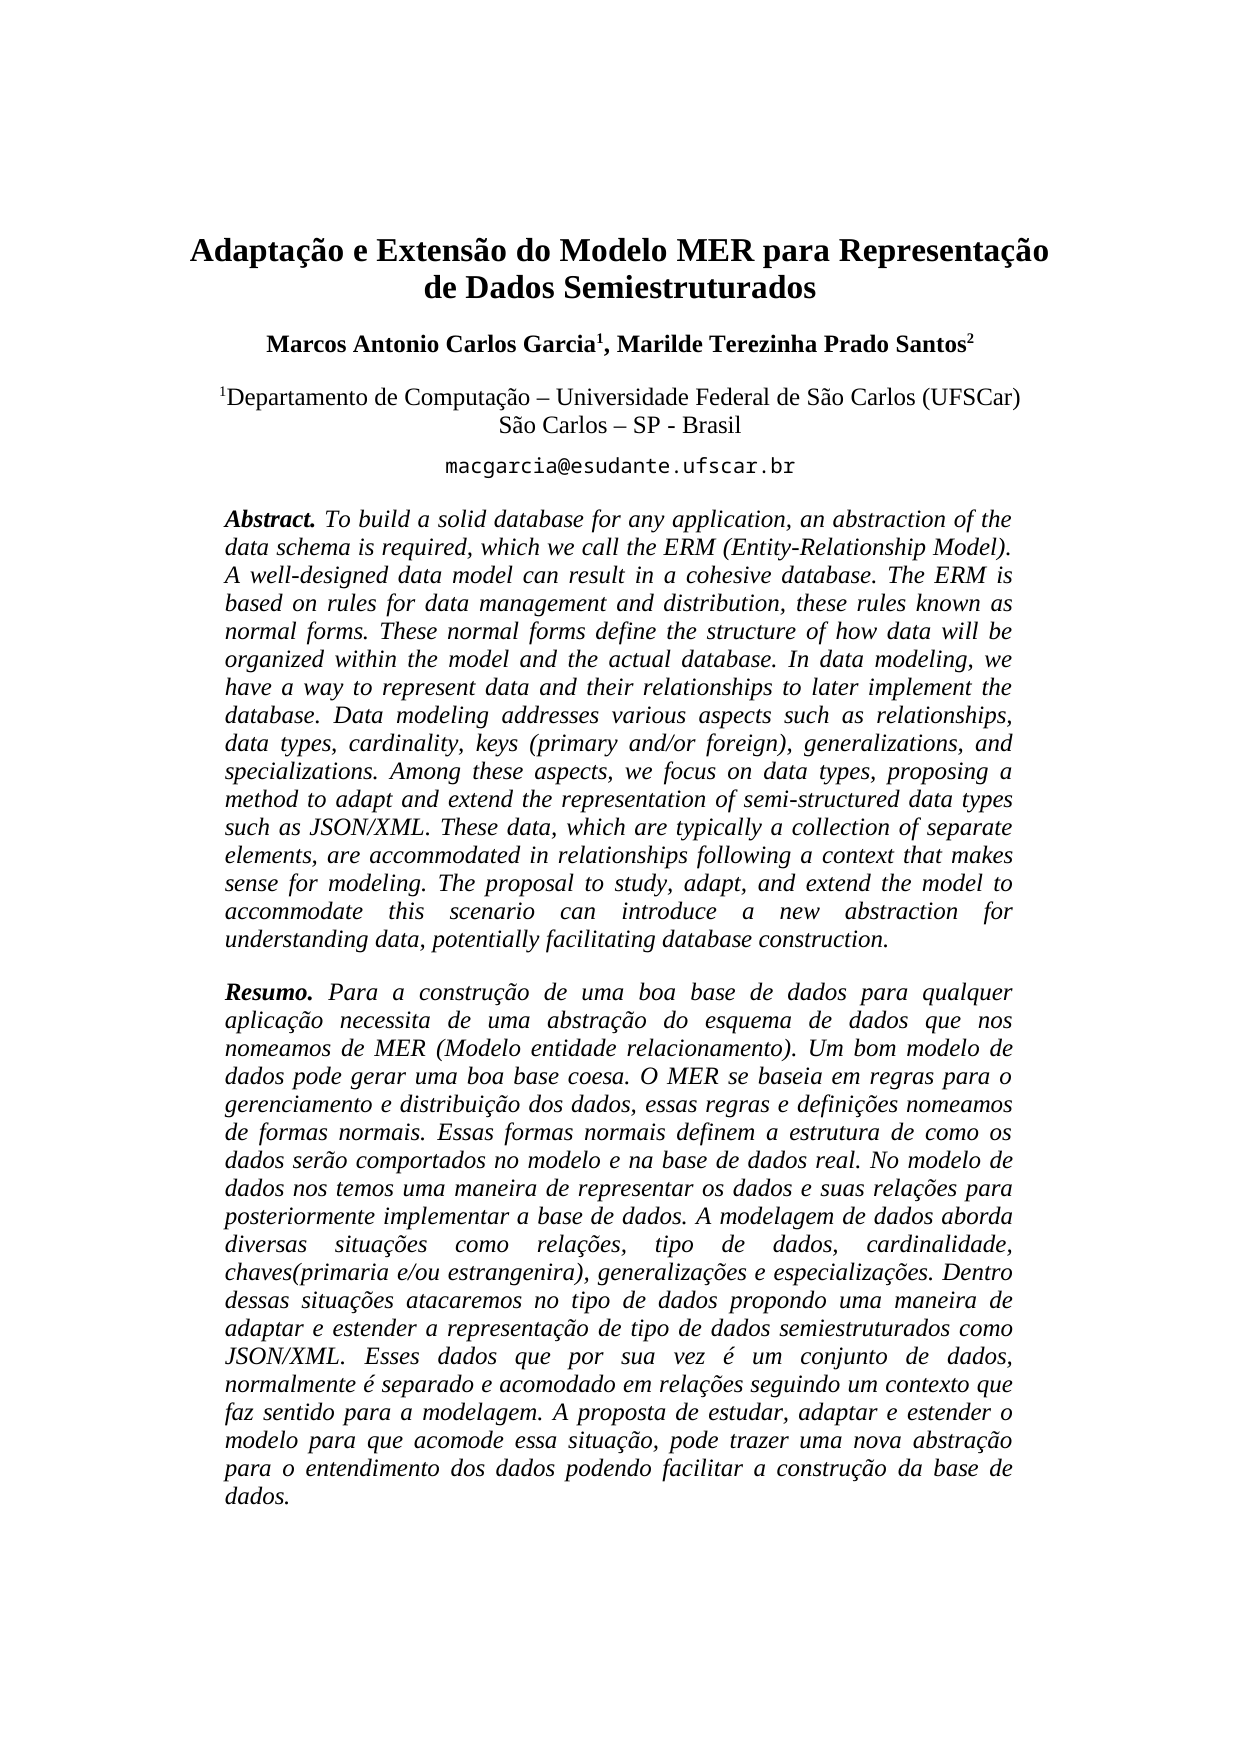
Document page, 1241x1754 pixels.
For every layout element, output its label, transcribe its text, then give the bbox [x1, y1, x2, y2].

text Abstract. To build a solid database for any application, an abstraction of the data schema is required, which we call the ERM (Entity-Relationship Model). A well-designed data model can result in a cohesive database. The ERM is based on rules for data management and distribution, these rules known as normal forms. These normal forms define the structure of how data will be organized within the model and the actual database. In data modeling, we have a way to represent data and their relationships to later implement the database. Data modeling addresses various aspects such as relationships, data types, cardinality, keys (primary and/or foreign), generalizations, and specializations. Among these aspects, we focus on data types, proposing a method to adapt and extend the representation of semi-structured data types such as JSON/XML. These data, which are typically a collection of separate elements, are accommodated in relationships following a context that makes sense for modeling. The proposal to study, adapt, and extend the model to accommodate this scenario can introduce a new abstraction for understanding data, potentially facilitating database construction. [224, 505, 1016, 953]
text 1Departamento de Computação – Universidade Federal de São Carlos (UFSCar) [177, 383, 1063, 411]
text São Carlos – SP - Brasil [177, 411, 1063, 439]
title Adaptação e Extensão do Modelo MER para Representação de Dados Semiestruturados [177, 231, 1063, 305]
text Marcos Antonio Carlos Garcia1, Marilde Terezinha Prado Santos2 [177, 330, 1063, 358]
text macgarcia@esudante.ufscar.br [177, 451, 1063, 480]
text Resumo. Para a construção de uma boa base de dados para qualquer aplicação necessita de uma abstração do esquema de dados que nos nomeamos de MER (Modelo entidade relacionamento). Um bom modelo de dados pode gerar uma boa base coesa. O MER se baseia em regras para o gerenciamento e distribuição dos dados, essas regras e definições nomeamos de formas normais. Essas formas normais definem a estrutura de como os dados serão comportados no modelo e na base de dados real. No modelo de dados nos temos uma maneira de representar os dados e suas relações para posteriormente implementar a base de dados. A modelagem de dados aborda diversas situações como relações, tipo de dados, cardinalidade, chaves(primaria e/ou estrangenira), generalizações e especializações. Dentro dessas situações atacaremos no tipo de dados propondo uma maneira de adaptar e estender a representação de tipo de dados semiestruturados como JSON/XML. Esses dados que por sua vez é um conjunto de dados, normalmente é separado e acomodado em relações seguindo um contexto que faz sentido para a modelagem. A proposta de estudar, adaptar e estender o modelo para que acomode essa situação, pode trazer uma nova abstração para o entendimento dos dados podendo facilitar a construção da base de dados. [224, 978, 1016, 1510]
